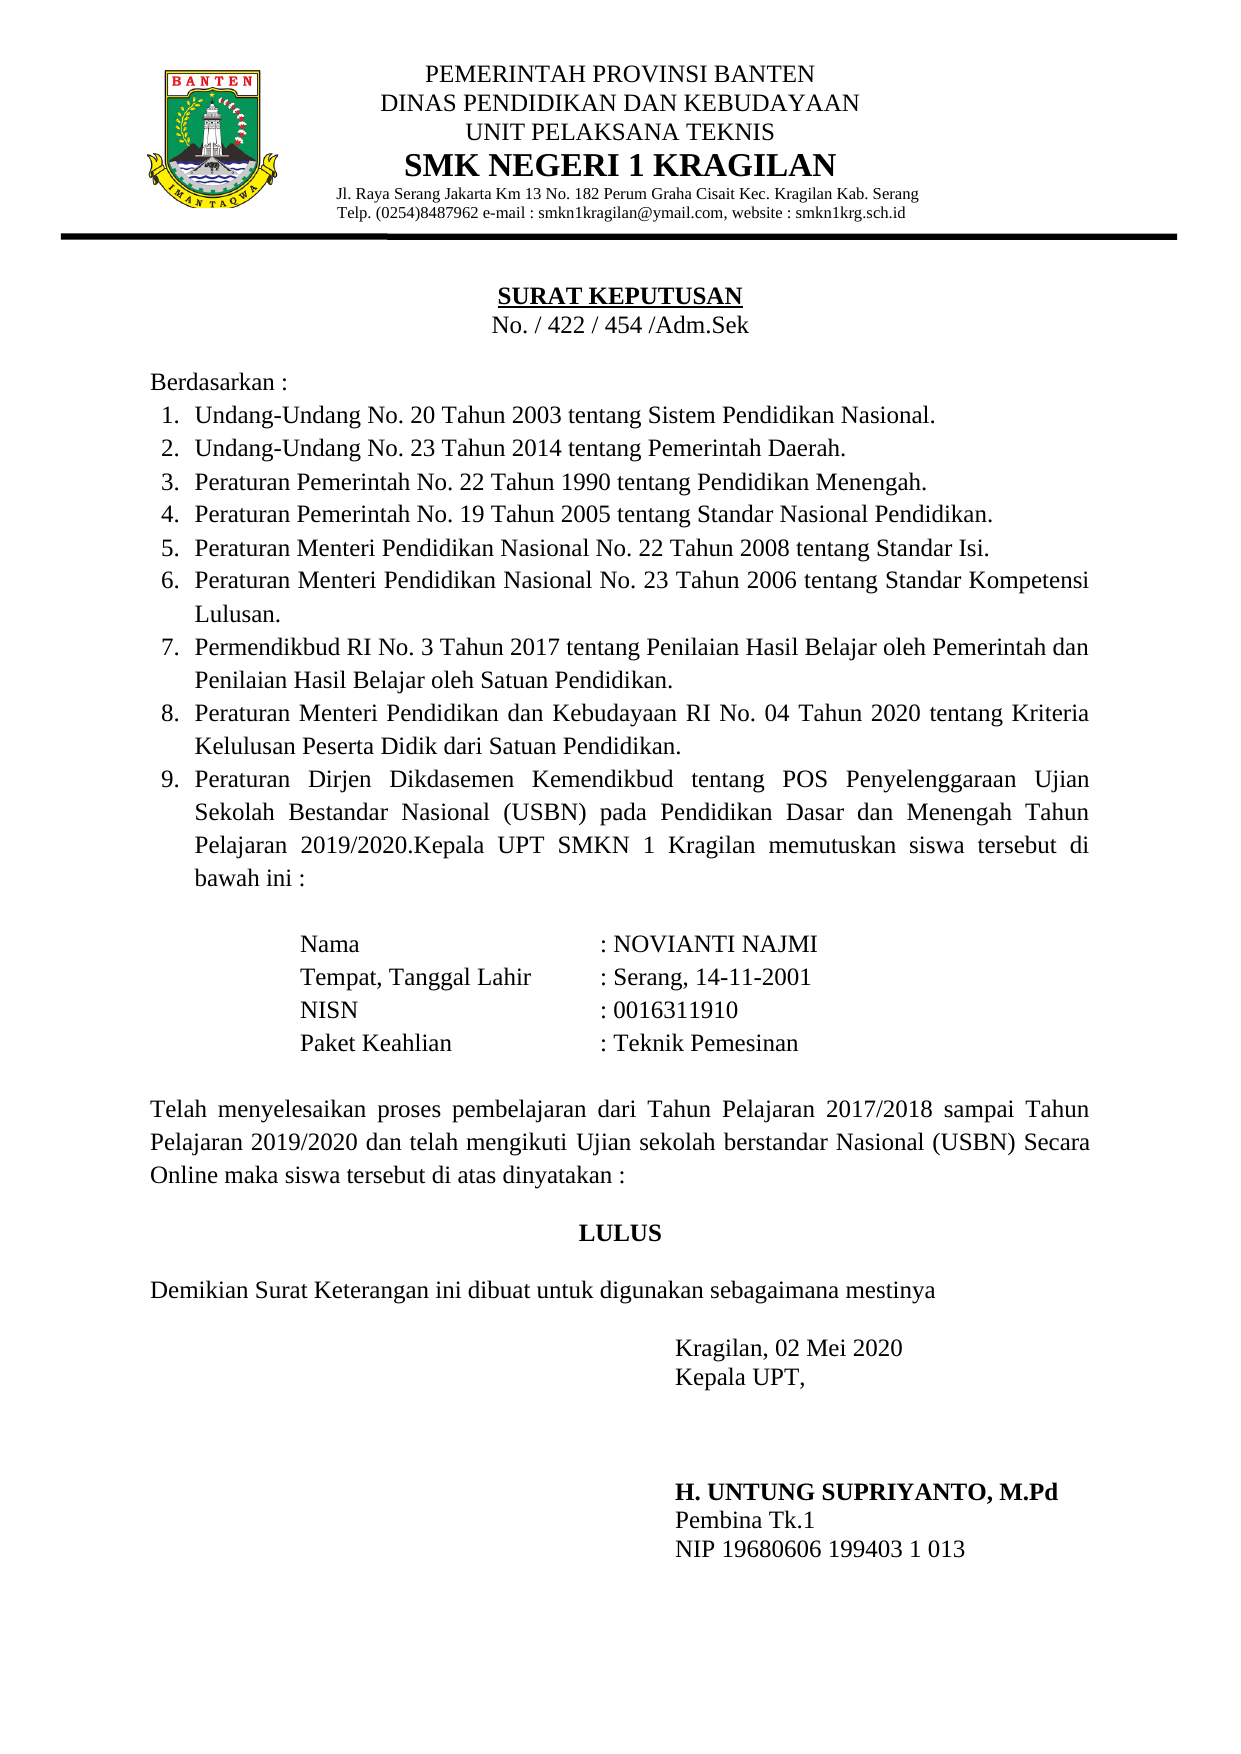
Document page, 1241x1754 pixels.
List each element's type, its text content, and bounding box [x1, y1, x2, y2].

text H. UNTUNG SUPRIYANTO, M.Pd [150, 1477, 1090, 1506]
list Peraturan Menteri Pendidikan dan Kebudayaan RI No. 04 Tahun 2020 tentang Kriteria Kelulusan Peserta Didik dari Satuan Pendidikan. [179, 698, 1090, 759]
text Kepala UPT, [150, 1362, 1090, 1391]
list Peraturan Menteri Pendidikan Nasional No. 23 Tahun 2006 tentang Standar Kompetensi Lulusan. [179, 566, 1090, 627]
text Nama : NOVIANTI NAJMI [150, 929, 1090, 958]
text Demikian Surat Keterangan ini dibuat untuk digunakan sebagaimana mestinya [150, 1276, 1090, 1304]
list Undang-Undang No. 23 Tahun 2014 tentang Pemerintah Daerah. [179, 433, 1090, 462]
text Pembina Tk.1 [150, 1506, 1090, 1534]
list Peraturan Pemerintah No. 19 Tahun 2005 tentang Standar Nasional Pendidikan. [179, 499, 1090, 528]
text Paket Keahlian : Teknik Pemesinan [150, 1028, 1090, 1057]
list Peraturan Pemerintah No. 22 Tahun 1990 tentang Pendidikan Menengah. [179, 467, 1090, 495]
list Permendikbud RI No. 3 Tahun 2017 tentang Penilaian Hasil Belajar oleh Pemerintah dan Penilaian Hasil Belajar oleh Satuan Pendidikan. [179, 632, 1090, 693]
text Telah menyelesaikan proses pembelajaran dari Tahun Pelajaran 2017/2018 sampai Tahun Pelajaran 2019/2020 dan telah mengikuti Ujian sekolah berstandar Nasional (USBN) Secara Online maka siswa tersebut di atas dinyatakan : [150, 1094, 1090, 1189]
text No. / 422 / 454 /Adm.Sek [150, 310, 1090, 339]
list Undang-Undang No. 20 Tahun 2003 tentang Sistem Pendidikan Nasional. [179, 401, 1090, 429]
text NISN : 0016311910 [150, 995, 1090, 1024]
text SURAT KEPUTUSAN [150, 281, 1090, 310]
text Kragilan, 02 Mei 2020 [150, 1333, 1090, 1362]
text NIP 19680606 199403 1 013 [150, 1534, 1090, 1563]
text Berdasarkan : [150, 367, 1090, 396]
text Tempat, Tanggal Lahir : Serang, 14-11-2001 [150, 962, 1090, 991]
picture [146, 70, 279, 208]
list Peraturan Menteri Pendidikan Nasional No. 22 Tahun 2008 tentang Standar Isi. [179, 533, 1090, 561]
text LULUS [150, 1218, 1090, 1247]
list Peraturan Dirjen Dikdasemen Kemendikbud tentang POS Penyelenggaraan Ujian Sekolah Bestandar Nasional (USBN) pada Pendidikan Dasar dan Menengah Tahun Pelajaran 2019/2020.Kepala UPT SMKN 1 Kragilan memutuskan siswa tersebut di bawah ini : [179, 764, 1090, 892]
